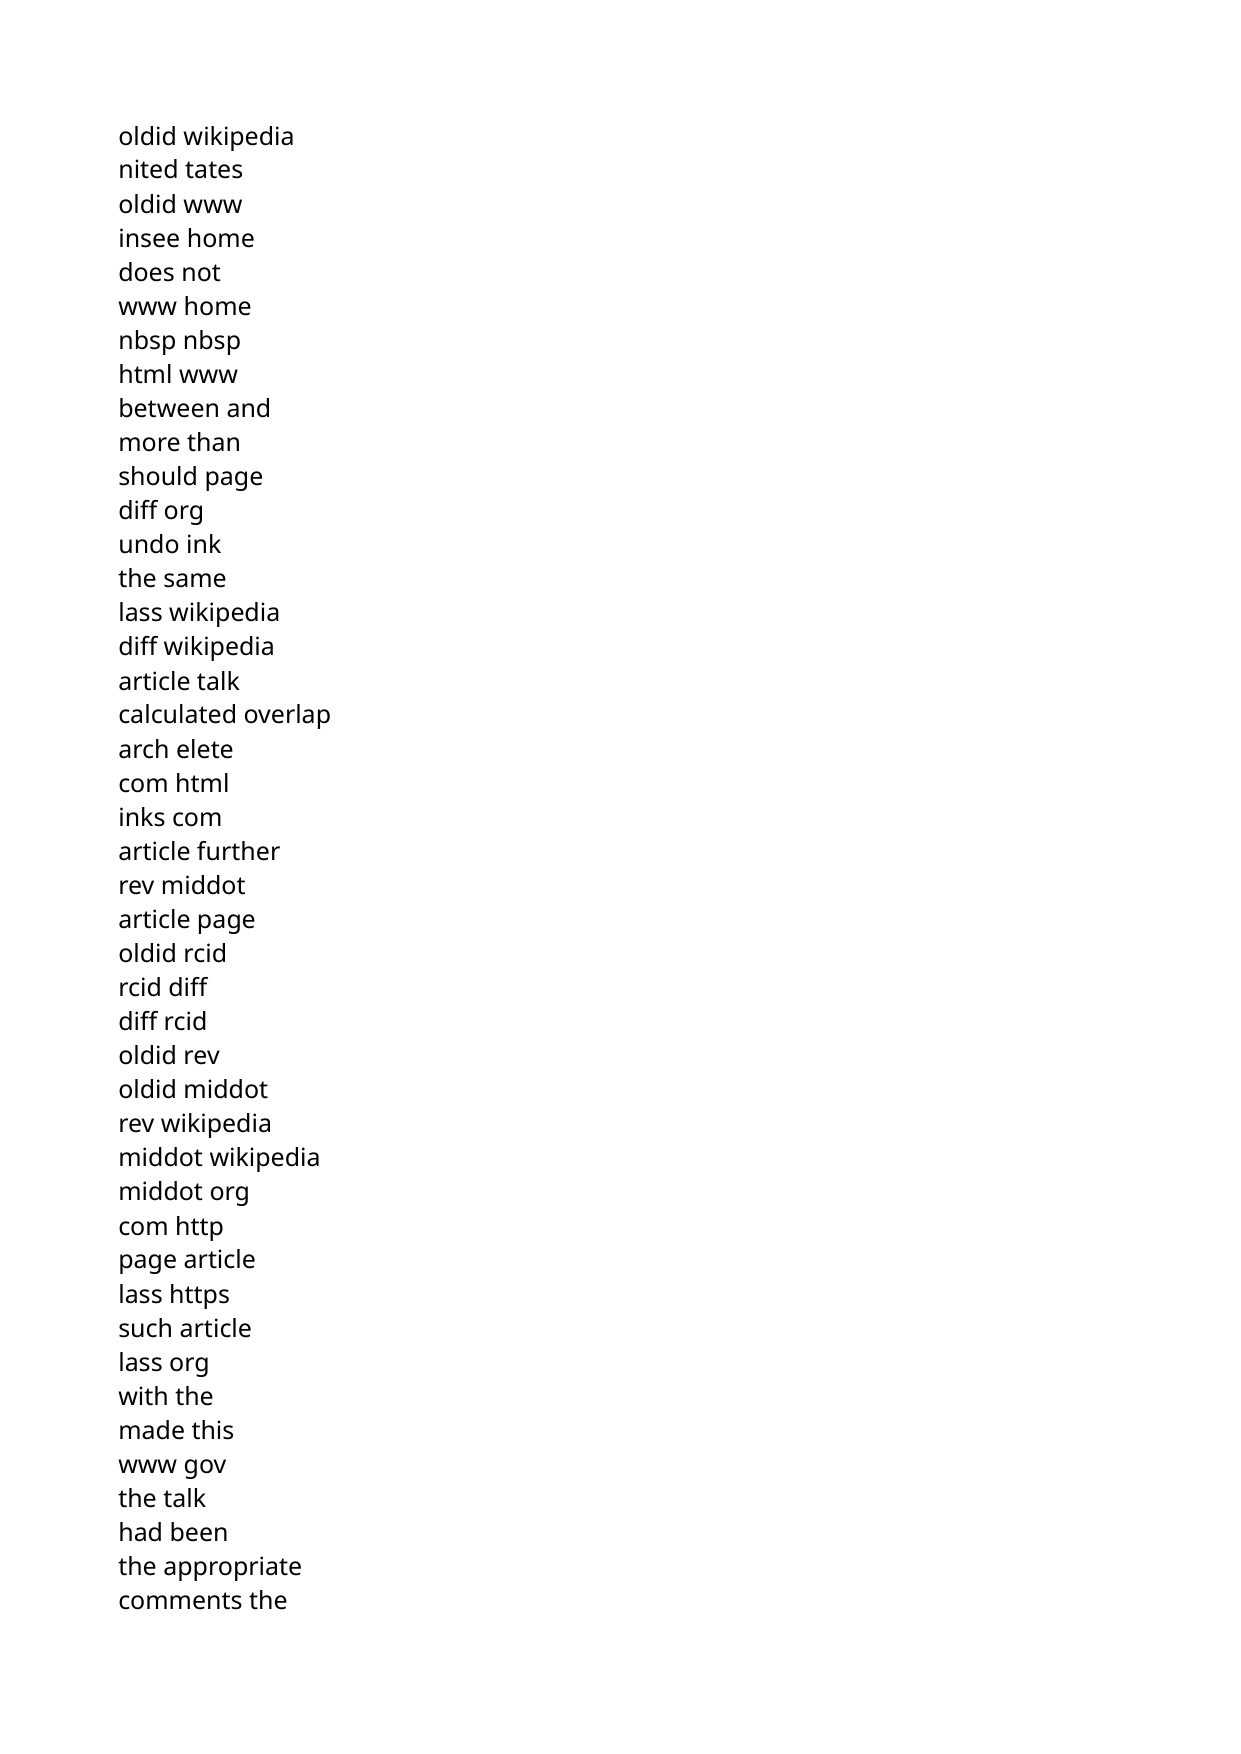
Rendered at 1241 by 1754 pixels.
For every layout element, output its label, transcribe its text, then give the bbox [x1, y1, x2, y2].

text article talk [118, 663, 1122, 697]
text oldid wikipedia [118, 118, 1122, 152]
text oldid www [118, 186, 1122, 220]
text com html [118, 765, 1122, 799]
text the talk [118, 1481, 1122, 1515]
text lass https [118, 1276, 1122, 1310]
text lass wikipedia [118, 595, 1122, 629]
text comments the [118, 1583, 1122, 1617]
text the appropriate [118, 1549, 1122, 1583]
text made this [118, 1412, 1122, 1447]
text inks com [118, 799, 1122, 833]
text diff org [118, 493, 1122, 527]
text such article [118, 1310, 1122, 1344]
text www home [118, 288, 1122, 322]
text the same [118, 561, 1122, 595]
text had been [118, 1515, 1122, 1549]
text rev wikipedia [118, 1106, 1122, 1140]
text with the [118, 1378, 1122, 1412]
text does not [118, 254, 1122, 288]
text undo ink [118, 527, 1122, 561]
text middot org [118, 1174, 1122, 1208]
text more than [118, 425, 1122, 459]
text nited tates [118, 152, 1122, 186]
text html www [118, 357, 1122, 391]
text www gov [118, 1447, 1122, 1481]
text between and [118, 391, 1122, 425]
text insee home [118, 220, 1122, 254]
text should page [118, 459, 1122, 493]
text oldid middot [118, 1072, 1122, 1106]
text middot wikipedia [118, 1140, 1122, 1174]
text arch elete [118, 731, 1122, 765]
text oldid rcid [118, 936, 1122, 970]
text article page [118, 902, 1122, 936]
text rev middot [118, 867, 1122, 902]
text calculated overlap [118, 697, 1122, 731]
text nbsp nbsp [118, 322, 1122, 357]
text article further [118, 833, 1122, 867]
text rcid diff [118, 970, 1122, 1004]
text page article [118, 1242, 1122, 1276]
text diff rcid [118, 1004, 1122, 1038]
text lass org [118, 1344, 1122, 1378]
text diff wikipedia [118, 629, 1122, 663]
text oldid rev [118, 1038, 1122, 1072]
text com http [118, 1208, 1122, 1242]
